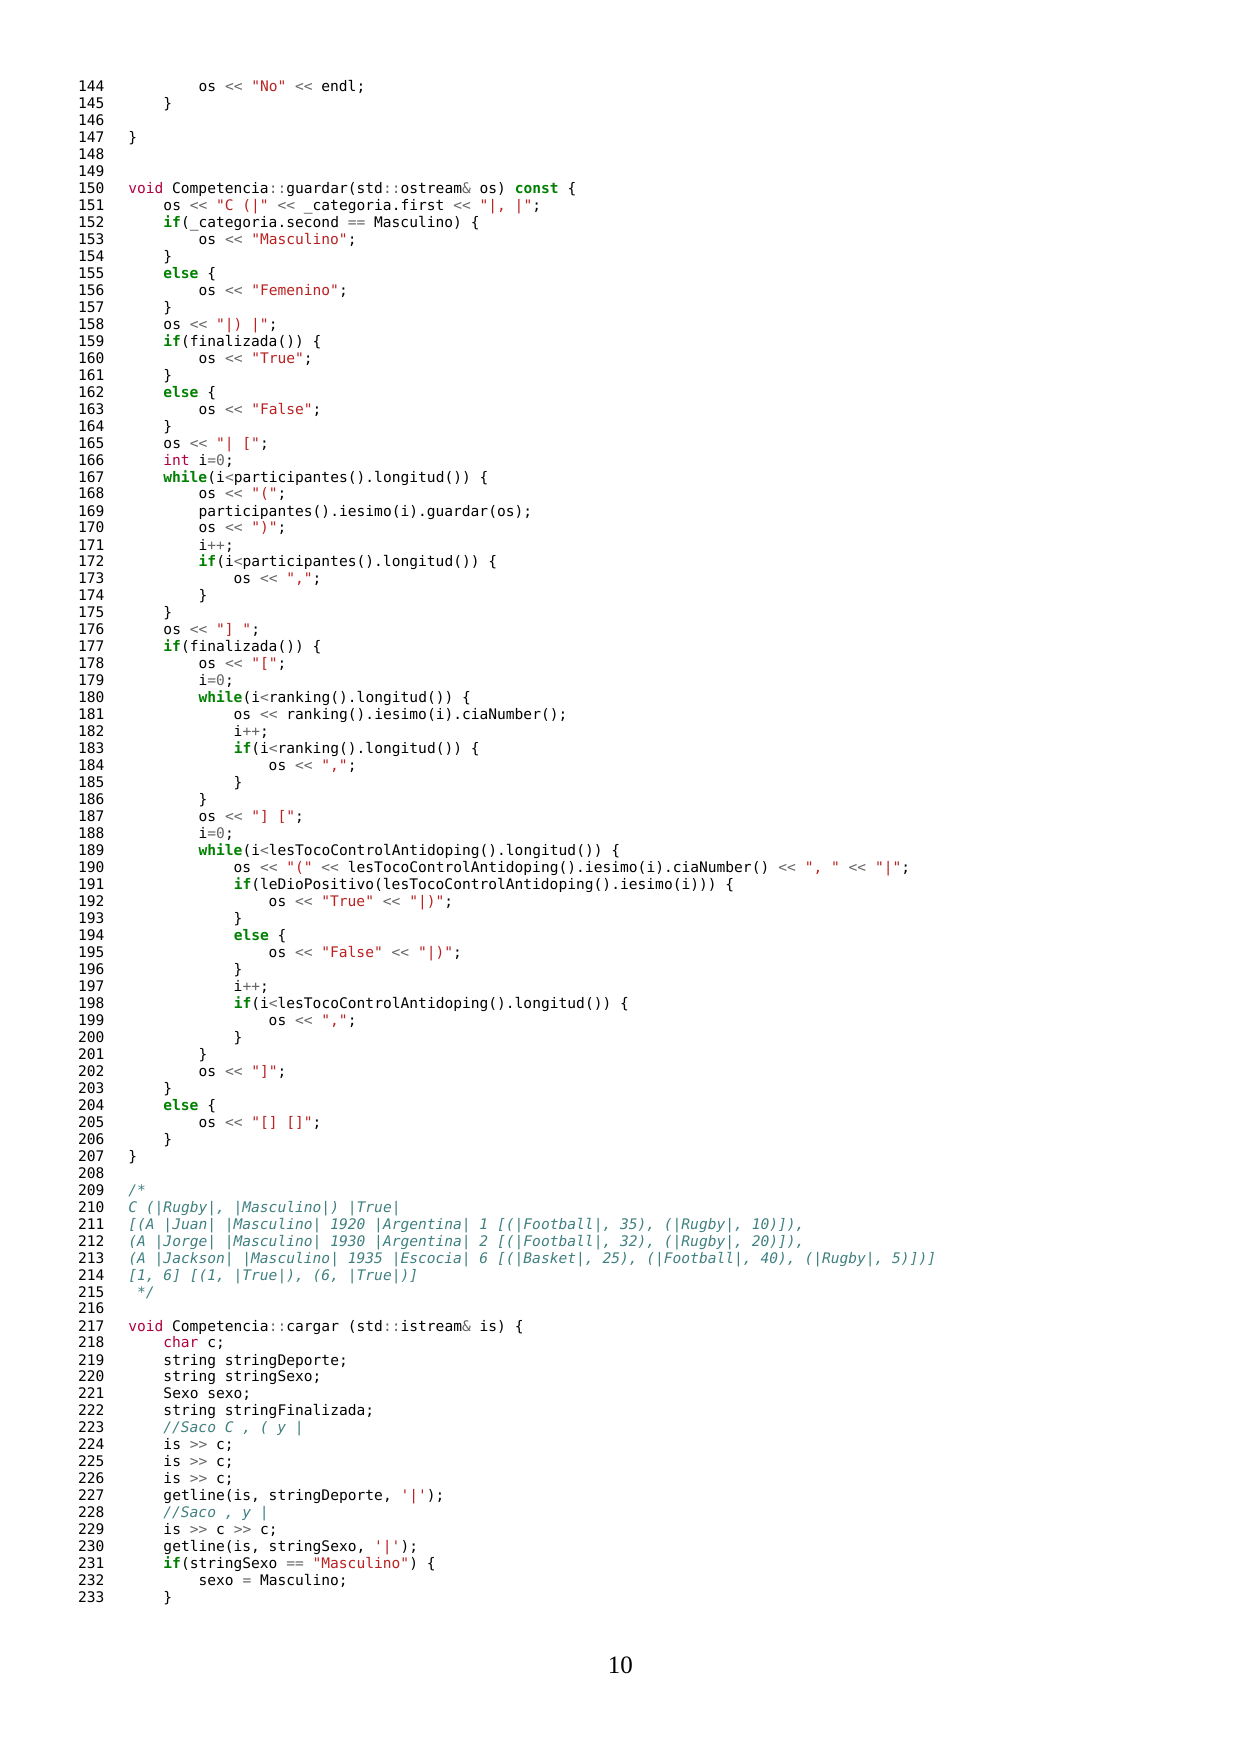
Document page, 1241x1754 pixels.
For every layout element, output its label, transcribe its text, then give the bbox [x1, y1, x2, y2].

table_header os << "No" << endl; } } void Competencia::guardar(std::ostream& os) const { os << "C (|" << _categoria.first << "|, |"; if(_categoria.second == Masculino) { os << "Masculino"; } else { os << "Femenino"; } os << "|) |"; if(finalizada()) { os << "True"; } else { os << "False"; } os << "| ["; int i=0; while(i<participantes().longitud()) { os << "("; participantes().iesimo(i).guardar(os); os << ")"; i++; if(i<participantes().longitud()) { os << ","; } } os << "] "; if(finalizada()) { os << "["; i=0; while(i<ranking().longitud()) { os << ranking().iesimo(i).ciaNumber(); i++; if(i<ranking().longitud()) { os << ","; } } os << "] ["; i=0; while(i<lesTocoControlAntidoping().longitud()) { os << "(" << lesTocoControlAntidoping().iesimo(i).ciaNumber() << ", " << "|"; if(leDioPositivo(lesTocoControlAntidoping().iesimo(i))) { os << "True" << "|)"; } else { os << "False" << "|)"; } i++; if(i<lesTocoControlAntidoping().longitud()) { os << ","; } } os << "]"; } else { os << "[] []"; } } /* C (|Rugby|, |Masculino|) |True| [(A |Juan| |Masculino| 1920 |Argentina| 1 [(|Football|, 35), (|Rugby|, 10)]), (A |Jorge| |Masculino| 1930 |Argentina| 2 [(|Football|, 32), (|Rugby|, 20)]), (A |Jackson| |Masculino| 1935 |Escocia| 6 [(|Basket|, 25), (|Football|, 40), (|Rugby|, 5)])] [1, 6] [(1, |True|), (6, |True|)] */ void Competencia::cargar (std::istream& is) { char c; string stringDeporte; string stringSexo; Sexo sexo; string stringFinalizada; //Saco C , ( y | is >> c; is >> c; is >> c; getline(is, stringDeporte, '|'); //Saco , y | is >> c >> c; getline(is, stringSexo, '|'); if(stringSexo == "Masculino") { sexo = Masculino; } [125, 75, 1240, 1609]
table_header 144 145 146 147 148 149 150 151 152 153 154 155 156 157 158 159 160 161 162 163 164 165 166 167 168 169 170 171 172 173 174 175 176 177 178 179 180 181 182 183 184 185 186 187 188 189 190 191 192 193 194 195 196 197 198 199 200 201 202 203 204 205 206 207 208 209 210 211 212 213 214 215 216 217 218 219 220 221 222 223 224 225 226 227 228 229 230 231 232 233 [75, 75, 125, 1609]
